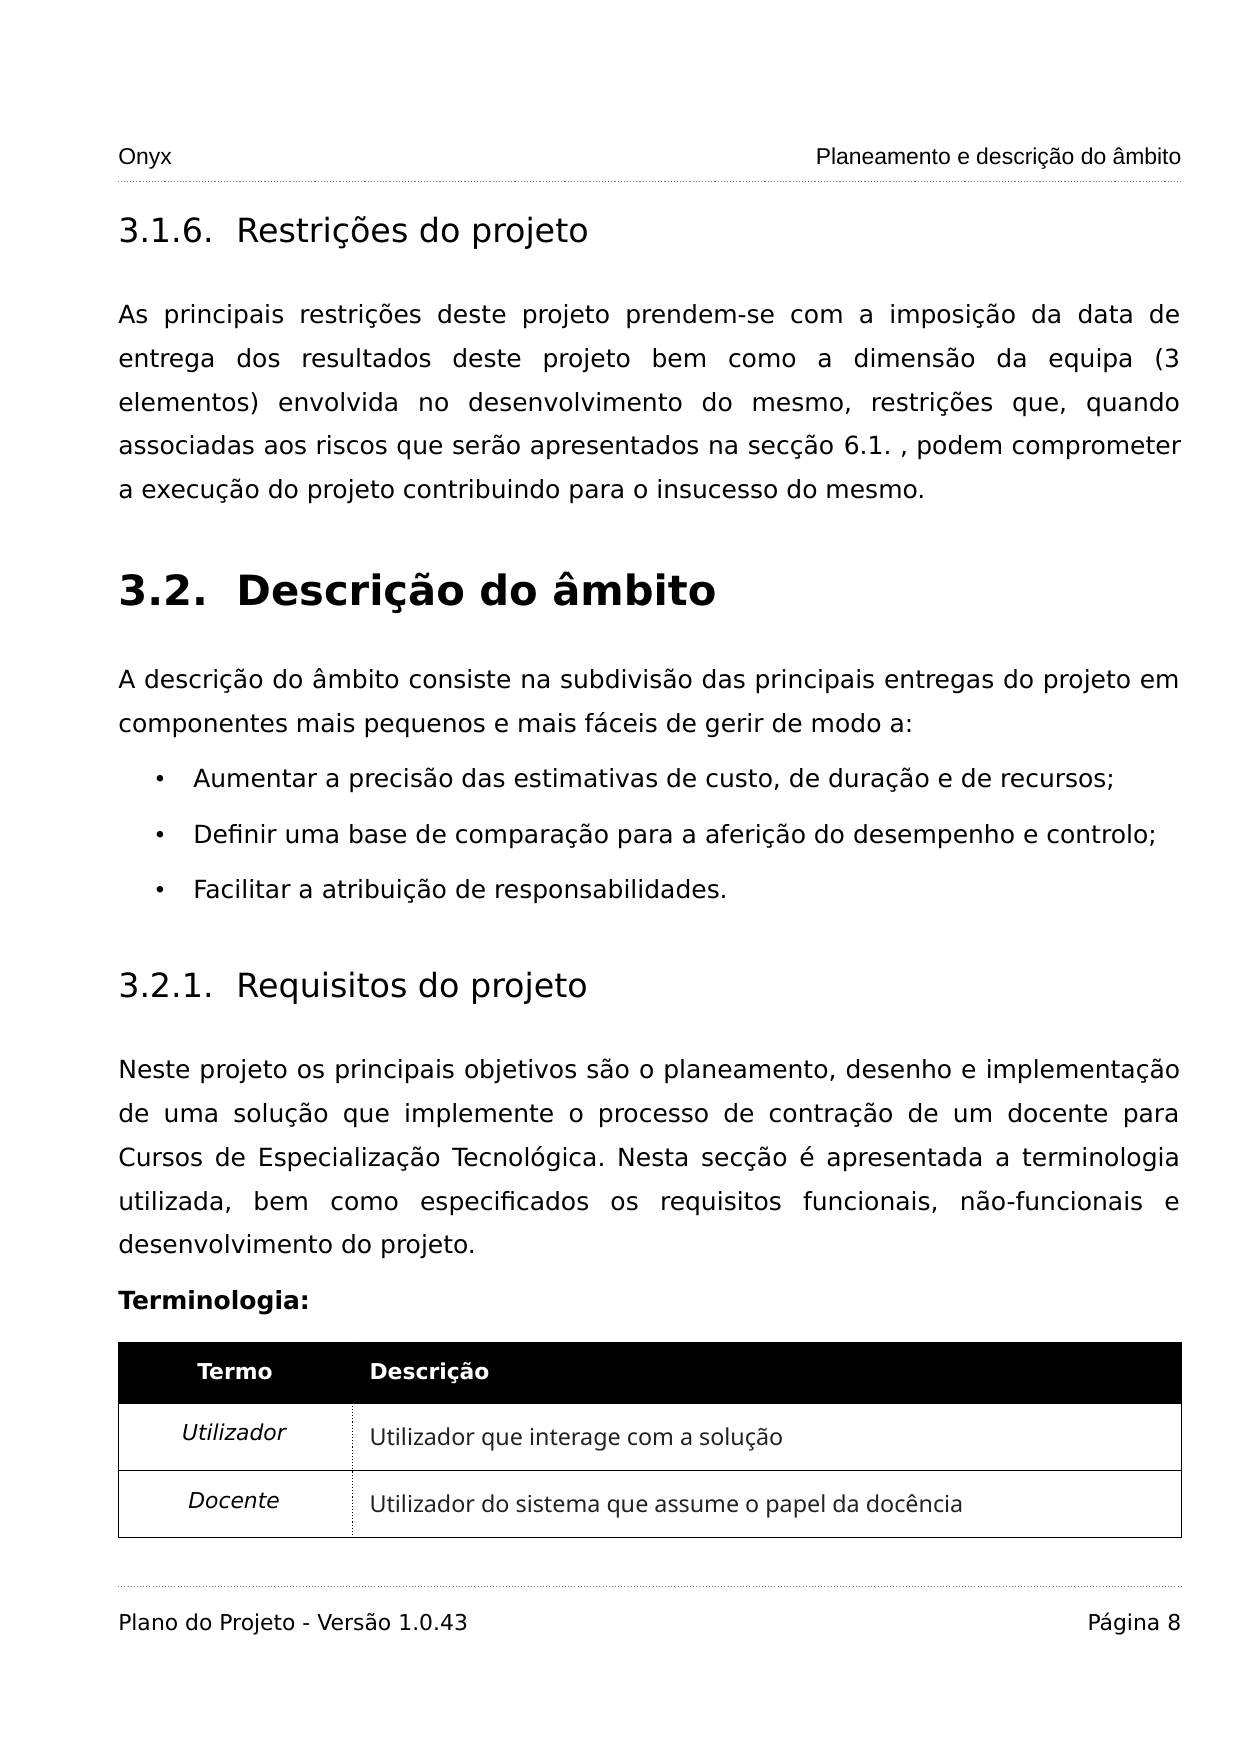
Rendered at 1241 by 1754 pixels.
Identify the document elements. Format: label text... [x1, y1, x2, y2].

list Definir uma base de comparação para a aferição do desempenho e controlo; [156, 820, 1181, 849]
table_cell Utilizador que interage com a solução [352, 1404, 1181, 1470]
list Aumentar a precisão das estimativas de custo, de duração e de recursos; [156, 764, 1181, 793]
text Terminologia: [118, 1286, 1181, 1315]
table_cell Docente [119, 1471, 352, 1537]
list Facilitar a atribuição de responsabilidades. [156, 875, 1181, 904]
text Neste projeto os principais objetivos são o planeamento, desenho e implementação de uma solução que implemente o processo de contração de um docente para Cursos de Especialização Tecnológica. Nesta secção é apresentada a terminologia utilizada, bem como especificados os requisitos funcionais, não-funcionais e desenvolvimento do projeto. [118, 1056, 1181, 1260]
text A descrição do âmbito consiste na subdivisão das principais entregas do projeto em componentes mais pequenos e mais fáceis de gerir de modo a: [118, 665, 1181, 738]
subtitle Restrições do projeto [118, 211, 1181, 250]
table_header Descrição [353, 1343, 1181, 1403]
subtitle Requisitos do projeto [118, 966, 1181, 1005]
subtitle Descrição do âmbito [118, 566, 1181, 615]
table_cell Utilizador do sistema que assume o papel da docência [352, 1471, 1181, 1537]
table_cell Utilizador [119, 1404, 352, 1470]
text As principais restrições deste projeto prendem-se com a imposição da data de entrega dos resultados deste projeto bem como a dimensão da equipa (3 elementos) envolvida no desenvolvimento do mesmo, restrições que, quando associadas aos riscos que serão apresentados na secção 6.1, podem comprometer a execução do projeto contribuindo para o insucesso do mesmo. [118, 300, 1181, 504]
table_header Termo [119, 1343, 352, 1403]
